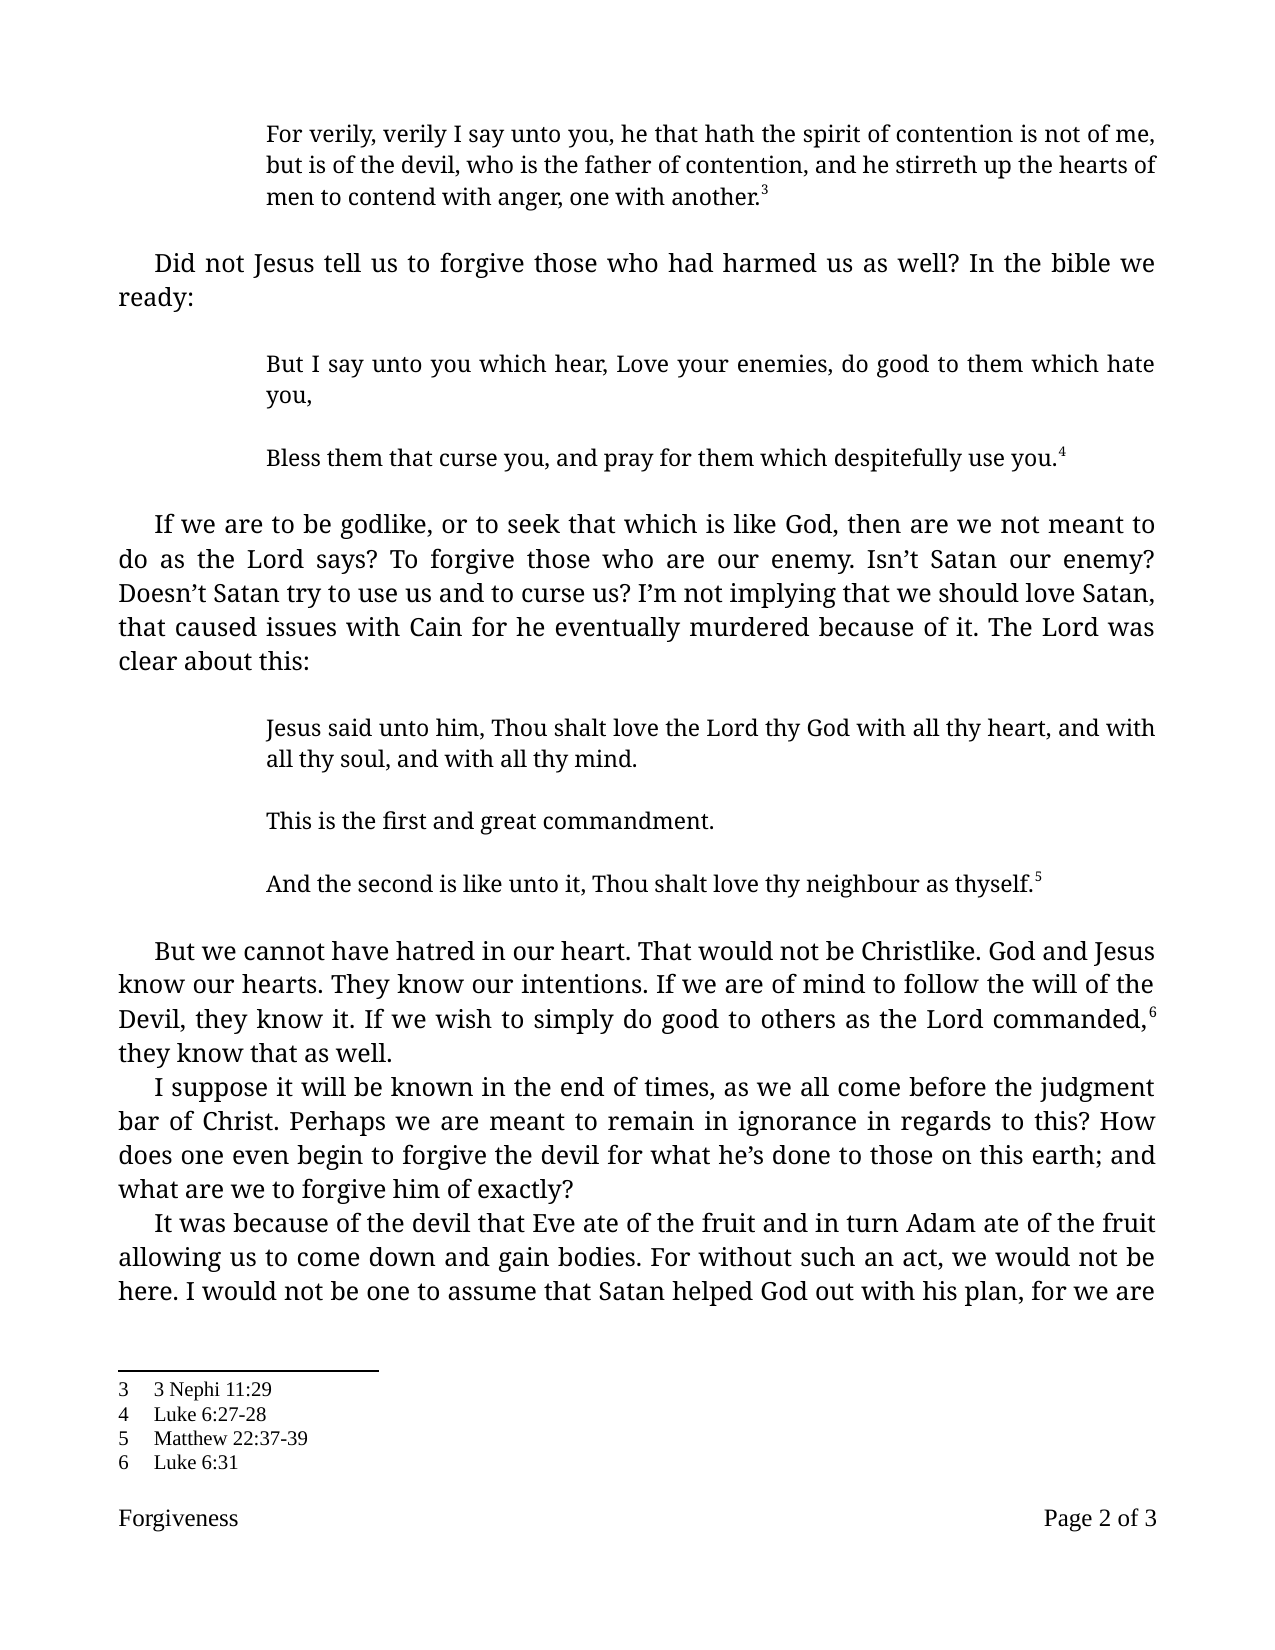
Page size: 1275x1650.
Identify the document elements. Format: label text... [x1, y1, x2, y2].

text For verily, verily I say unto you, he that hath the spirit of contention is not of me, but is of the devil, who is the father of contention, and he stirreth up the hearts of men to contend with anger, one with another. [266, 118, 1157, 212]
text Luke 6:31 [118, 1449, 1157, 1474]
text Did not Jesus tell us to forgive those who had harmed us as well? In the bible we ready: [118, 246, 1157, 314]
text It was because of the devil that Eve ate of the fruit and in turn Adam ate of the fruit allowing us to come down and gain bodies. For without such an act, we would not be here. I would not be one to assume that Satan helped God out with his plan, for we are [118, 1206, 1157, 1308]
text Luke 6:27-28 [118, 1401, 1157, 1426]
text This is the first and great commandment. [266, 805, 1157, 837]
text Matthew 22:37-39 [118, 1426, 1157, 1449]
text And the second is like unto it, Thou shalt love thy neighbour as thyself. [266, 868, 1157, 899]
text Bless them that curse you, and pray for them which despitefully use you. [266, 442, 1157, 473]
text I suppose it will be known in the end of times, as we all come before the judgment bar of Christ. Perhaps we are meant to remain in ignorance in regards to this? How does one even begin to forgive the devil for what he’s done to those on this earth; and what are we to forgive him of exactly? [118, 1069, 1157, 1206]
text But we cannot have hatred in our heart. That would not be Christlike. God and Jesus know our hearts. They know our intentions. If we are of mind to follow the will of the Devil, they know it. If we wish to simply do good to others as the Lord commanded, they know that as well. [118, 933, 1157, 1069]
text Jesus said unto him, Thou shalt love the Lord thy God with all thy heart, and with all thy soul, and with all thy mind. [266, 712, 1157, 774]
text But I say unto you which hear, Love your enemies, do good to them which hate you, [266, 348, 1157, 411]
text If we are to be godlike, or to seek that which is like God, then are we not meant to do as the Lord says? To forgive those who are our enemy. Isn’t Satan our enemy? Doesn’t Satan try to use us and to curse us? I’m not implying that we should love Satan, that caused issues with Cain for he eventually murdered because of it. The Lord was clear about this: [118, 507, 1157, 677]
text 3 Nephi 11:29 [118, 1377, 1157, 1401]
